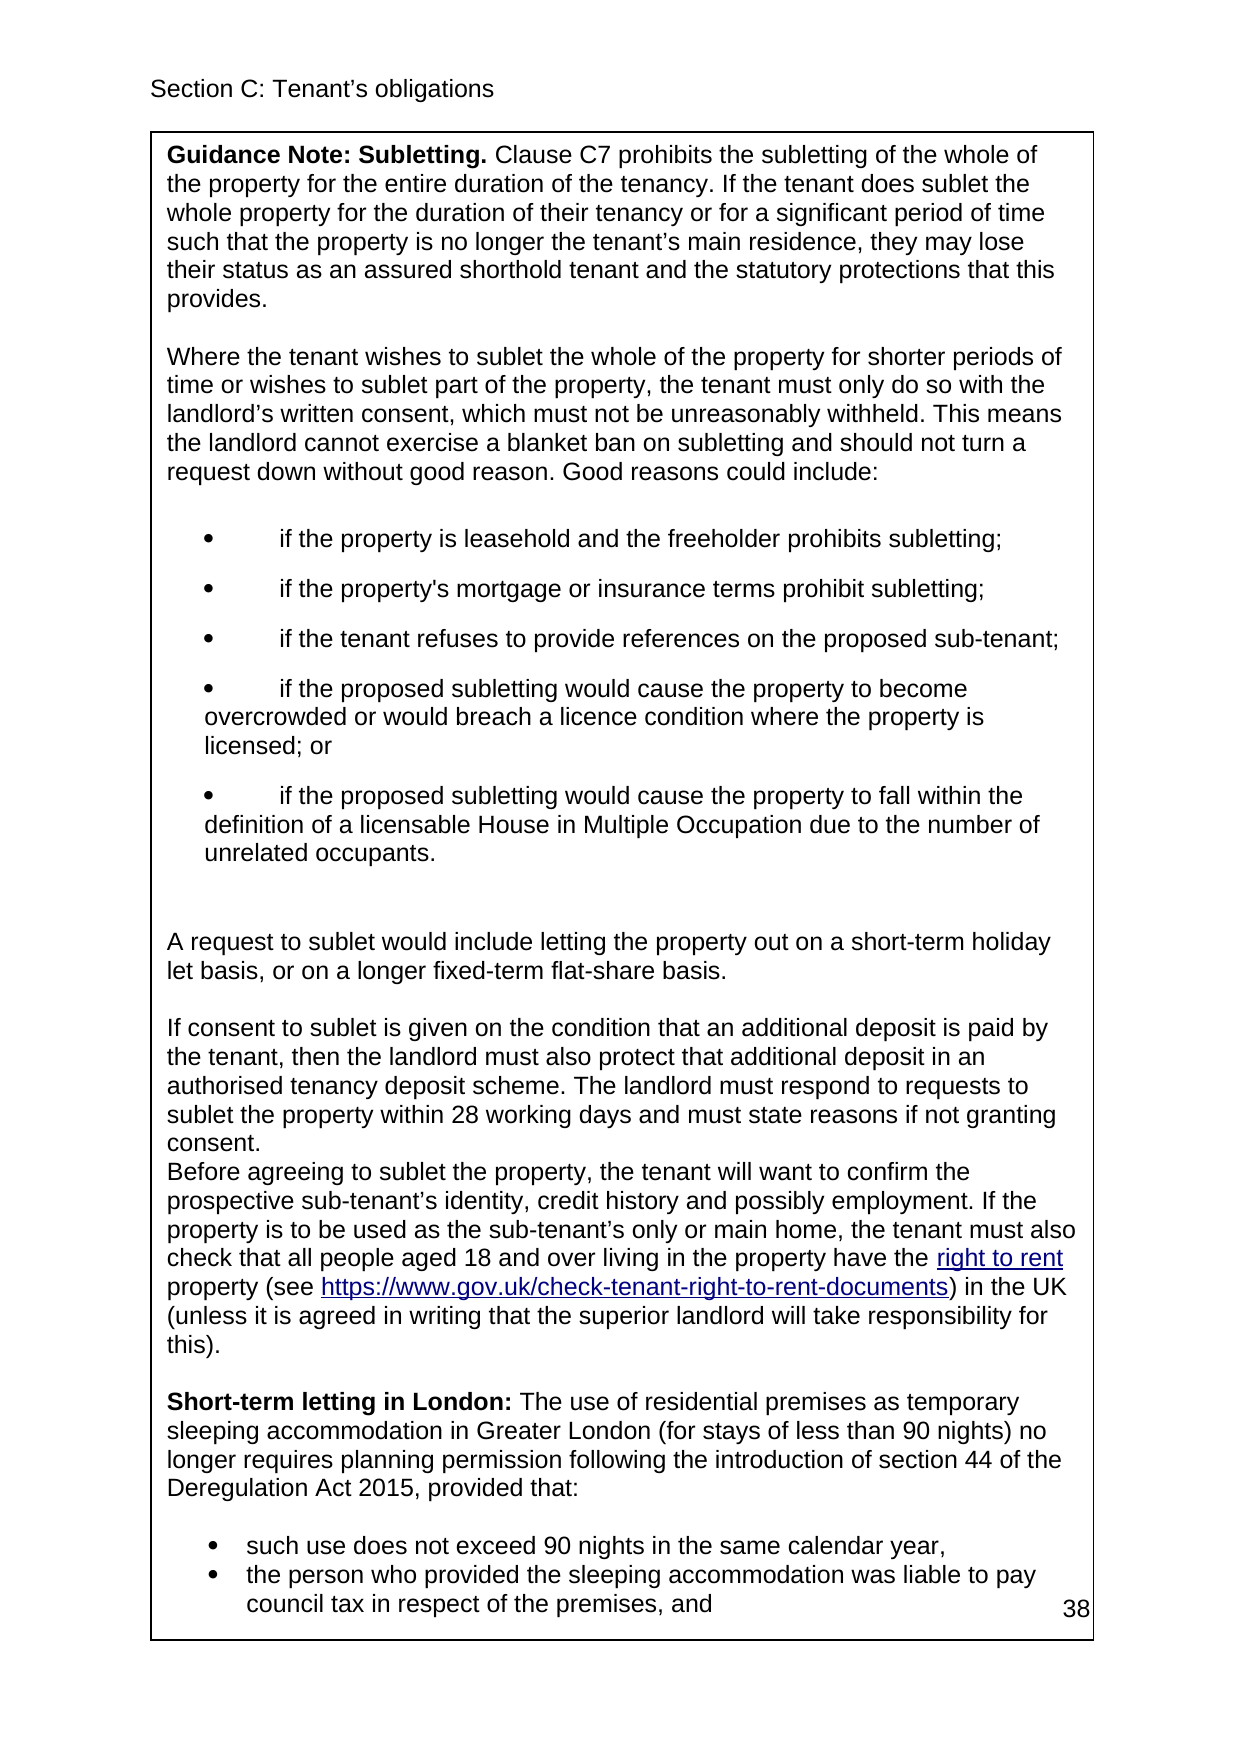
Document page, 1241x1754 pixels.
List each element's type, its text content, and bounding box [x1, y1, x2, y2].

list if the proposed subletting would cause the property to become overcrowded or would breach a licence condition where the property is licensed; or [204, 673, 1078, 760]
list if the property's mortgage or insurance terms prohibit subletting; [204, 574, 1078, 603]
text If consent to sublet is given on the condition that an additional deposit is paid by the tenant, then the landlord must also protect that additional deposit in an authorised tenancy deposit scheme. The landlord must respond to requests to sublet the property within 28 working days and must state reasons if not granting consent. [167, 1013, 1078, 1157]
list the person who provided the sleeping accommodation was liable to pay council tax in respect of the premises, and [209, 1560, 1078, 1594]
text Short-term letting in London: The use of residential premises as temporary sleeping accommodation in Greater London (for stays of less than 90 nights) no longer requires planning permission following the introduction of section 44 of the Deregulation Act 2015, provided that: [167, 1387, 1078, 1502]
list such use does not exceed 90 nights in the same calendar year, [209, 1531, 1078, 1560]
list if the proposed subletting would cause the property to fall within the definition of a licensable House in Multiple Occupation due to the number of unrelated occupants. [204, 781, 1078, 867]
text Where the tenant wishes to sublet the whole of the property for shorter periods of time or wishes to sublet part of the property, the tenant must only do so with the landlord’s written consent, which must not be unreasonably withheld. This means the landlord cannot exercise a blanket ban on subletting and should not turn a request down without good reason. Good reasons could include: [167, 342, 1078, 485]
list if the property is leasehold and the freeholder prohibits subletting; [204, 524, 1078, 553]
text Guidance Note: Subletting. Clause C7 prohibits the subletting of the whole of the property for the entire duration of the tenancy. If the tenant does sublet the whole property for the duration of their tenancy or for a significant period of time such that the property is no longer the tenant’s main residence, they may lose their status as an assured shorthold tenant and the statutory protections that this provides. [167, 140, 1078, 313]
text A request to sublet would include letting the property out on a short-term holiday let basis, or on a longer fixed-term flat-share basis. [167, 927, 1078, 984]
list if the tenant refuses to provide references on the proposed sub-tenant; [204, 624, 1078, 653]
text Before agreeing to sublet the property, the tenant will want to confirm the prospective sub-tenant’s identity, credit history and possibly employment. If the property is to be used as the sub-tenant’s only or main home, the tenant must also check that all people aged 18 and over living in the property have the right to rent property (see https://www.gov.uk/check-tenant-right-to-rent-documents) in the UK (unless it is agreed in writing that the superior landlord will take responsibility for this). [167, 1157, 1078, 1358]
